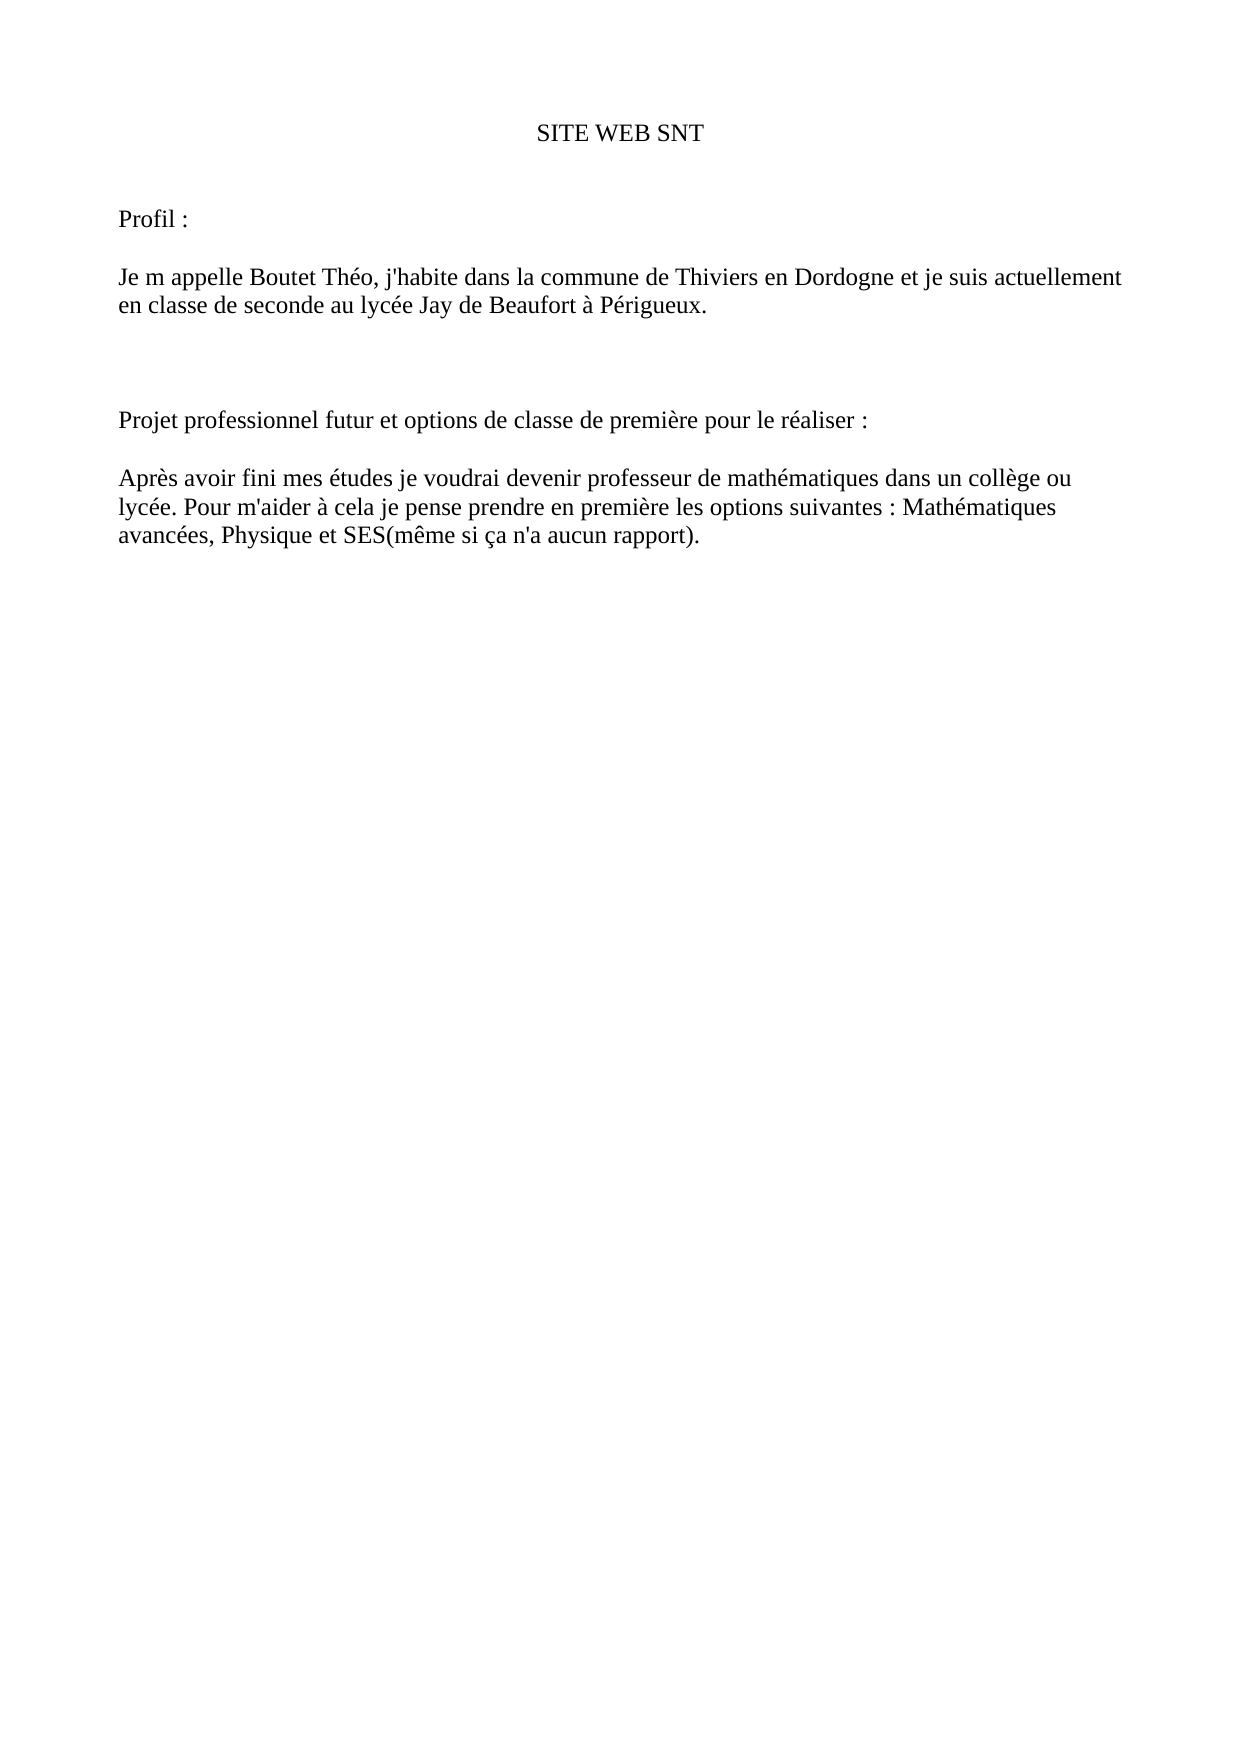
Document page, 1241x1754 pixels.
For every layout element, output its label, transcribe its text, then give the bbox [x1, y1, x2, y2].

text Projet professionnel futur et options de classe de première pour le réaliser : [118, 406, 1122, 434]
text Après avoir fini mes études je voudrai devenir professeur de mathématiques dans un collège ou lycée. Pour m'aider à cela je pense prendre en première les options suivantes : Mathématiques avancées, Physique et SES(même si ça n'a aucun rapport). [118, 463, 1122, 549]
text SITE WEB SNT [118, 118, 1122, 147]
text Profil : [118, 204, 1122, 233]
text Je m appelle Boutet Théo, j'habite dans la commune de Thiviers en Dordogne et je suis actuellement en classe de seconde au lycée Jay de Beaufort à Périgueux. [118, 262, 1122, 319]
